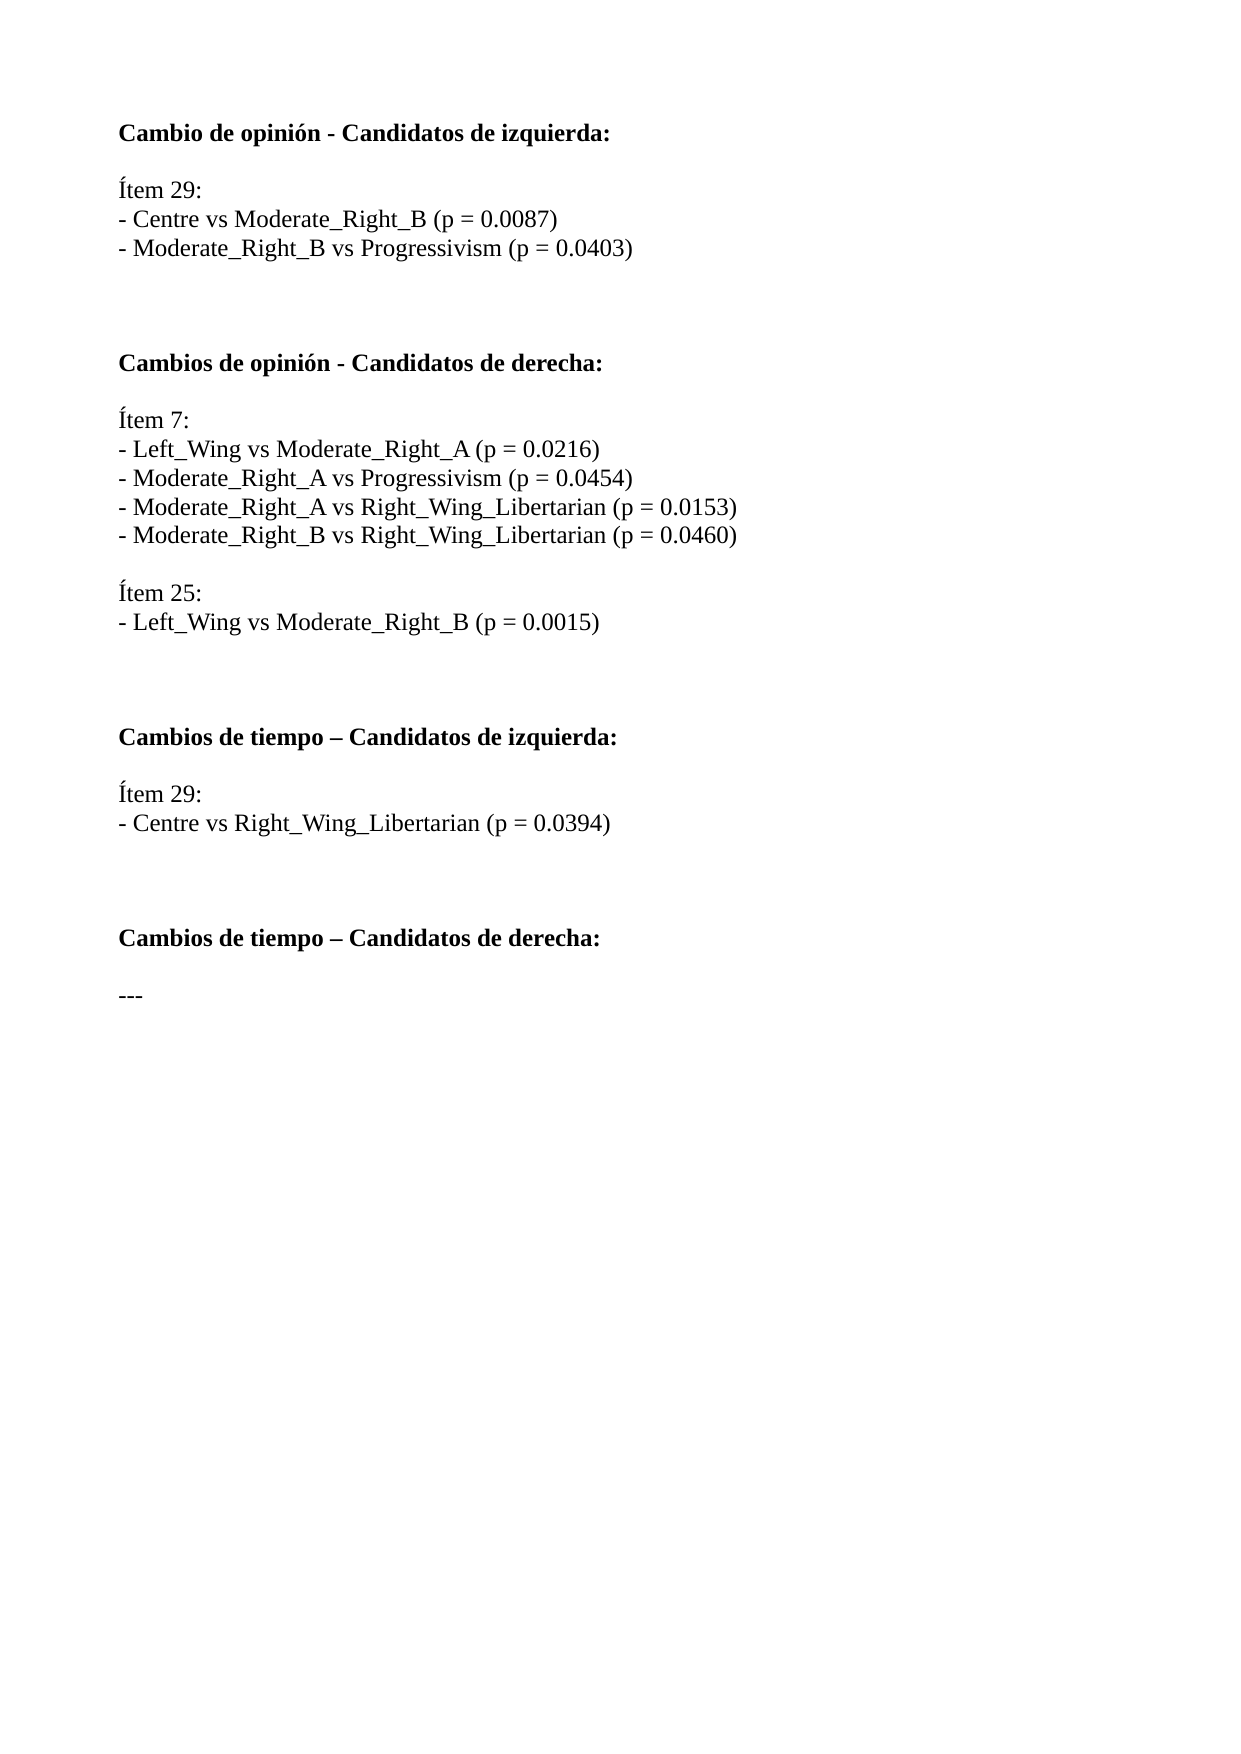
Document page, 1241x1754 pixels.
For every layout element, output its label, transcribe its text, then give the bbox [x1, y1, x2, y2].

text - Moderate_Right_A vs Progressivism (p = 0.0454) [118, 463, 1122, 492]
text Ítem 25: [118, 578, 1122, 607]
text Cambios de tiempo – Candidatos de derecha: [118, 923, 1122, 952]
text Cambios de opinión - Candidatos de derecha: [118, 348, 1122, 377]
text - Centre vs Moderate_Right_B (p = 0.0087) [118, 204, 1122, 233]
text Cambio de opinión - Candidatos de izquierda: [118, 118, 1122, 147]
text - Moderate_Right_A vs Right_Wing_Libertarian (p = 0.0153) [118, 492, 1122, 521]
text - Centre vs Right_Wing_Libertarian (p = 0.0394) [118, 808, 1122, 837]
text - Left_Wing vs Moderate_Right_A (p = 0.0216) [118, 434, 1122, 463]
text Ítem 29: [118, 779, 1122, 808]
text - Left_Wing vs Moderate_Right_B (p = 0.0015) [118, 607, 1122, 636]
text --- [118, 981, 1122, 1009]
text - Moderate_Right_B vs Right_Wing_Libertarian (p = 0.0460) [118, 521, 1122, 549]
text Ítem 7: [118, 406, 1122, 434]
text - Moderate_Right_B vs Progressivism (p = 0.0403) [118, 233, 1122, 262]
text Ítem 29: [118, 176, 1122, 204]
text Cambios de tiempo – Candidatos de izquierda: [118, 722, 1122, 751]
